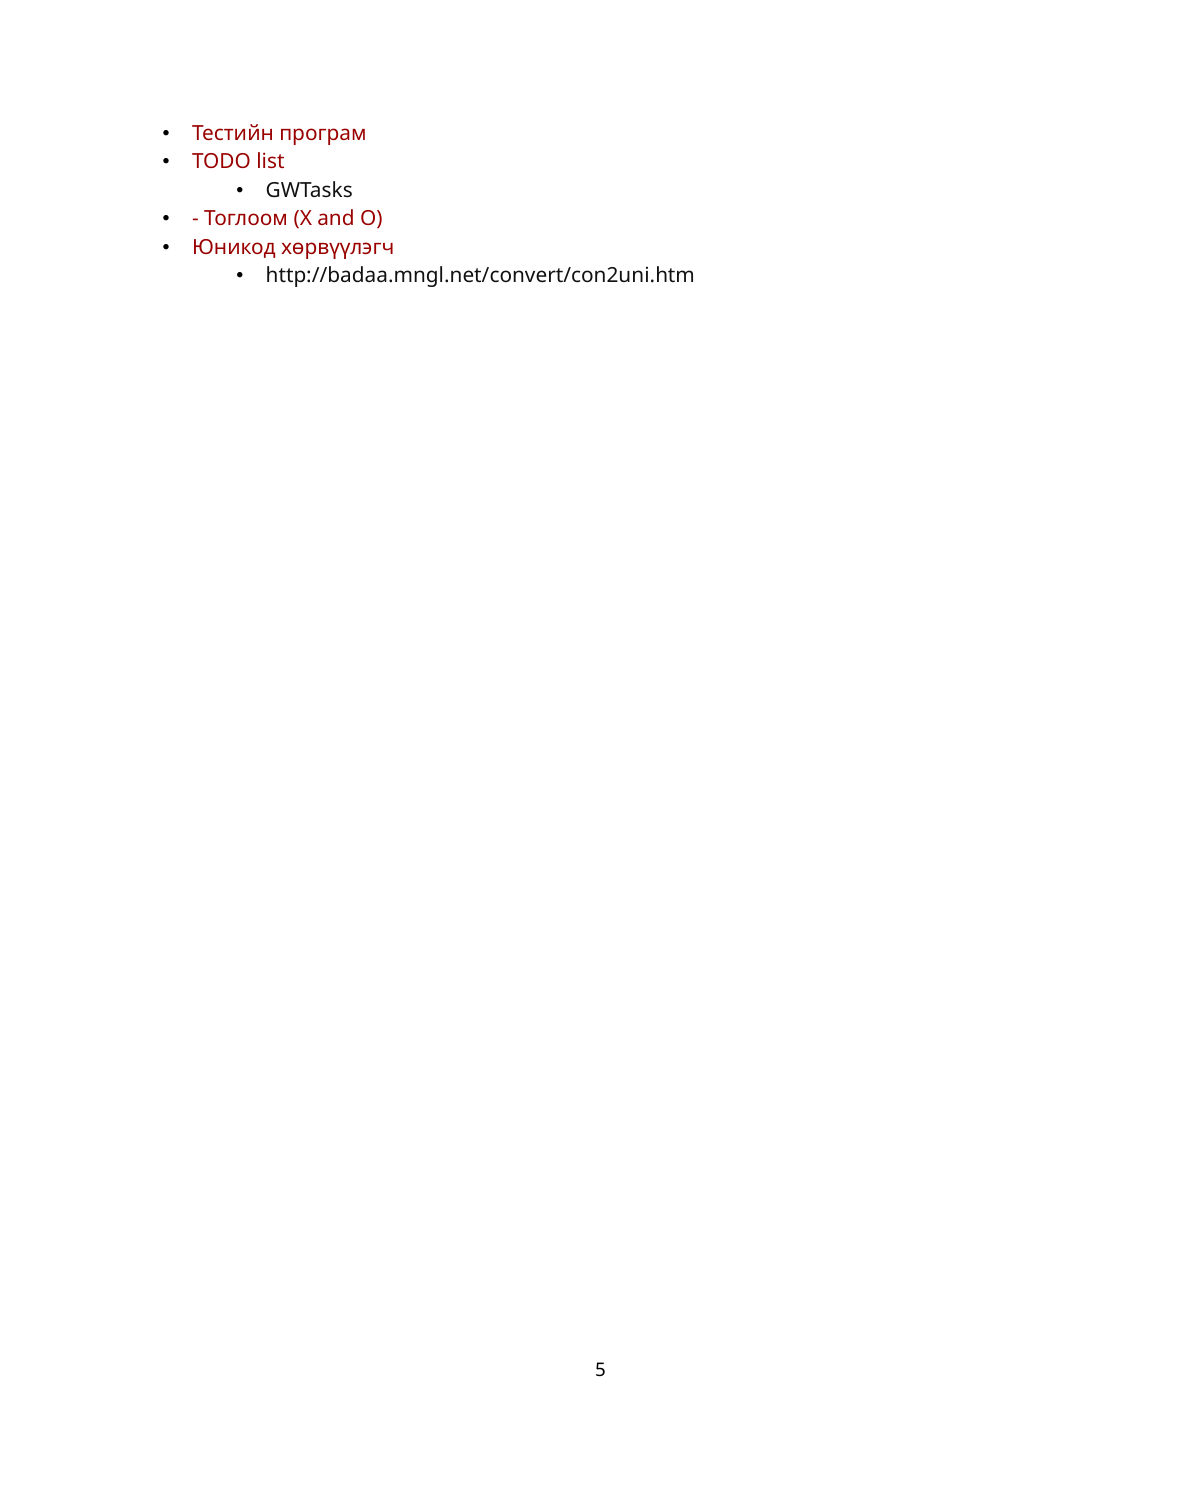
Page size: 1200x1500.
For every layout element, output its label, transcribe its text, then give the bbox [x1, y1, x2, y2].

list Юникод хөрвүүлэгч [162, 232, 1082, 260]
list GWTasks [236, 175, 1082, 203]
list Тестийн програм [162, 118, 1082, 147]
list - Тоглоом (X and O) [162, 203, 1082, 232]
list http://badaa.mngl.net/convert/con2uni.htm [236, 260, 1082, 289]
list TODO list [162, 147, 1082, 175]
